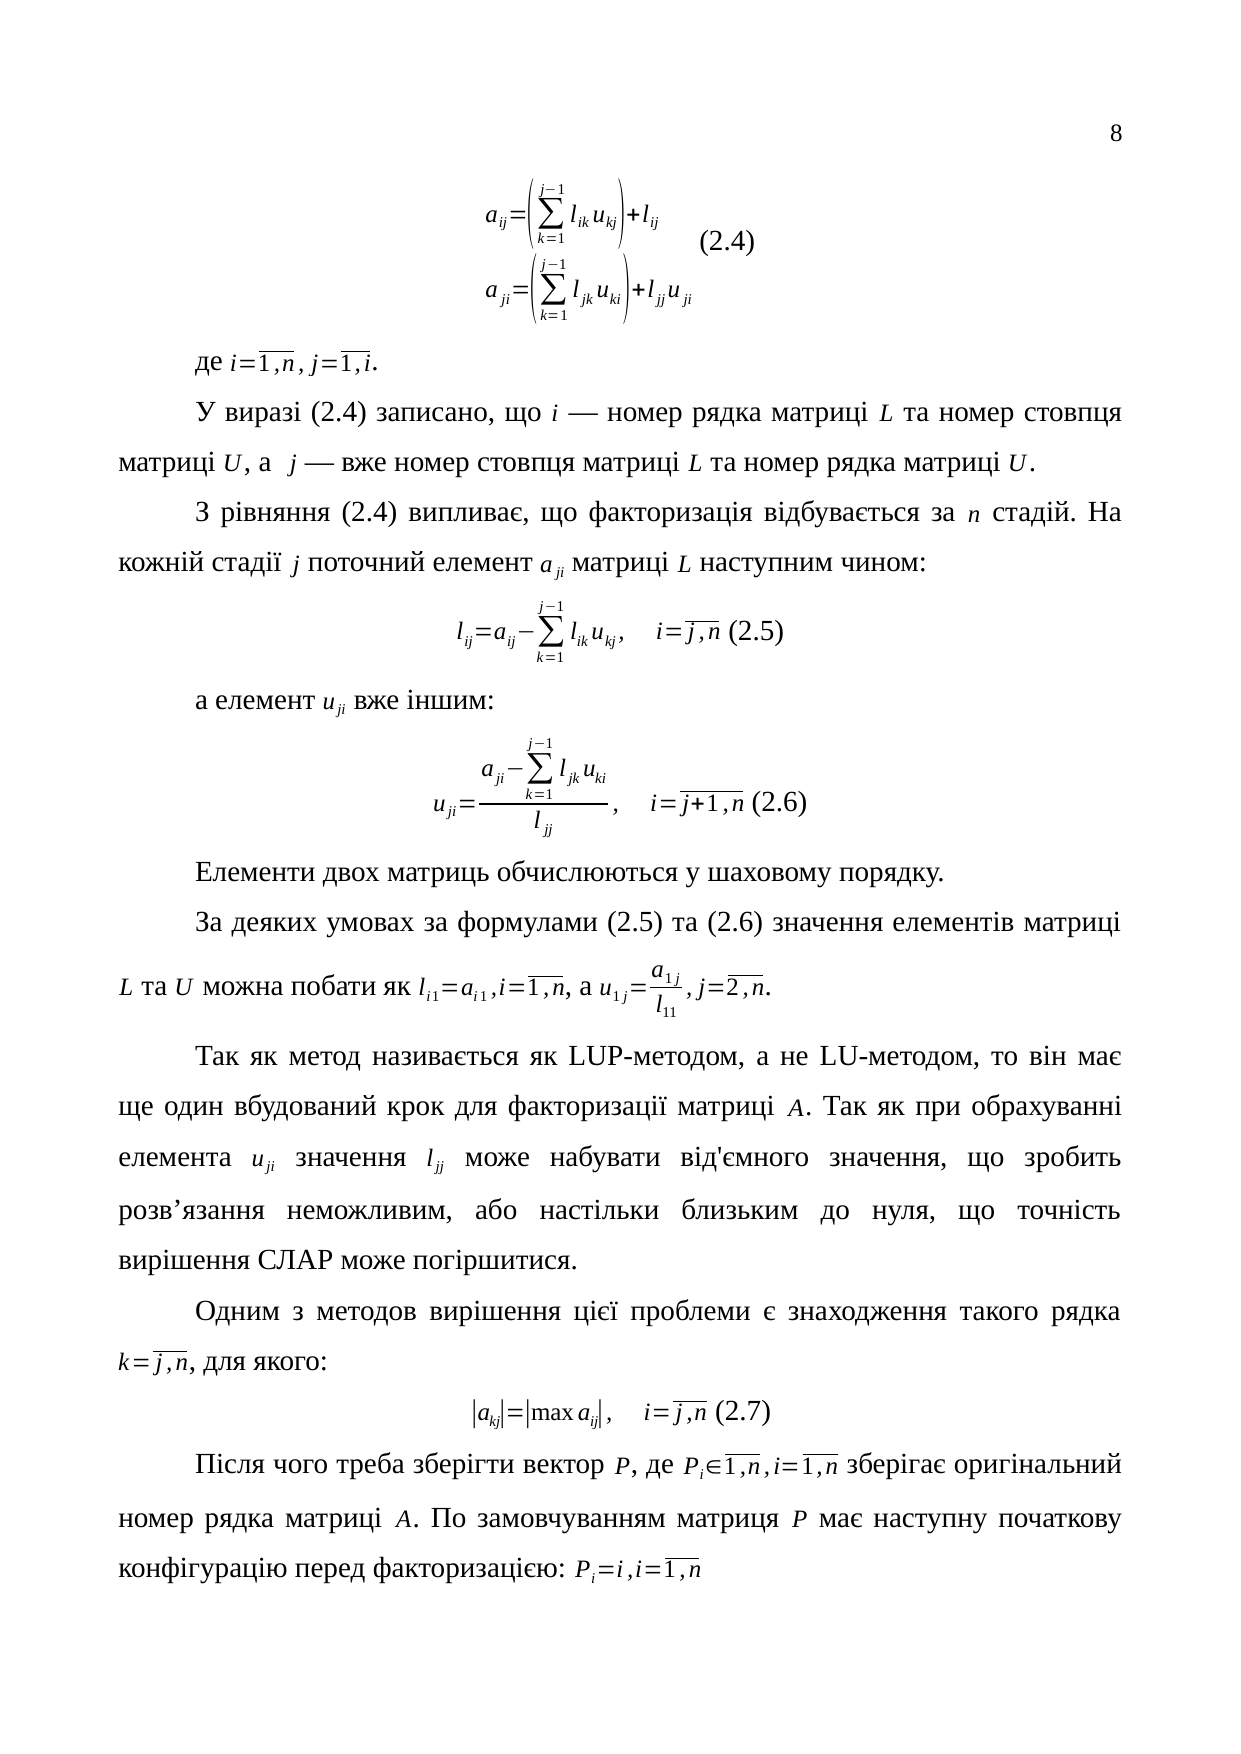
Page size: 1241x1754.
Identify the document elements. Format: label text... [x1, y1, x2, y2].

text У виразі (2.4) записано, що — номер рядка матриці та номер стовпця матриці , а — вже номер стовпця матриці та номер рядка матриці . [118, 394, 1122, 477]
text (2.4) [118, 177, 1122, 327]
text За деяких умовах за формулами (2.5) та (2.6) значення елементів матриці та можна побати як , а . [118, 904, 1122, 1021]
text З рівняння (2.4) випливає, що факторизація відбувається за стадій. На кожній стадії поточний елемент матриці наступним чином: [118, 494, 1122, 581]
text Так як метод називається як LUP-методом, а не LU-методом, то він має ще один вбудований крок для факторизації матриці . Так як при обрахуванні елемента значення може набувати від'ємного значення, що зробить розв’язання неможливим, або настільки близьким до нуля, що точність вирішення СЛАР може погіршитися. [118, 1038, 1122, 1276]
text Одним з методов вирішення цієї проблеми є знаходження такого рядка , для якого: [118, 1293, 1122, 1376]
text Елементи двох матриць обчислюються у шаховому порядку. [118, 854, 1122, 888]
text (2.6) [118, 735, 1122, 837]
text Після чого треба зберігти вектор , де зберігає оригінальний номер рядка матриці . По замовчуванням матриця має наступну початкову конфігурацію перед факторизацією: [118, 1446, 1122, 1586]
text (2.7) [118, 1393, 1122, 1430]
text а елемент вже іншим: [118, 682, 1122, 718]
text (2.5) [118, 598, 1122, 665]
text де . [118, 343, 1122, 377]
